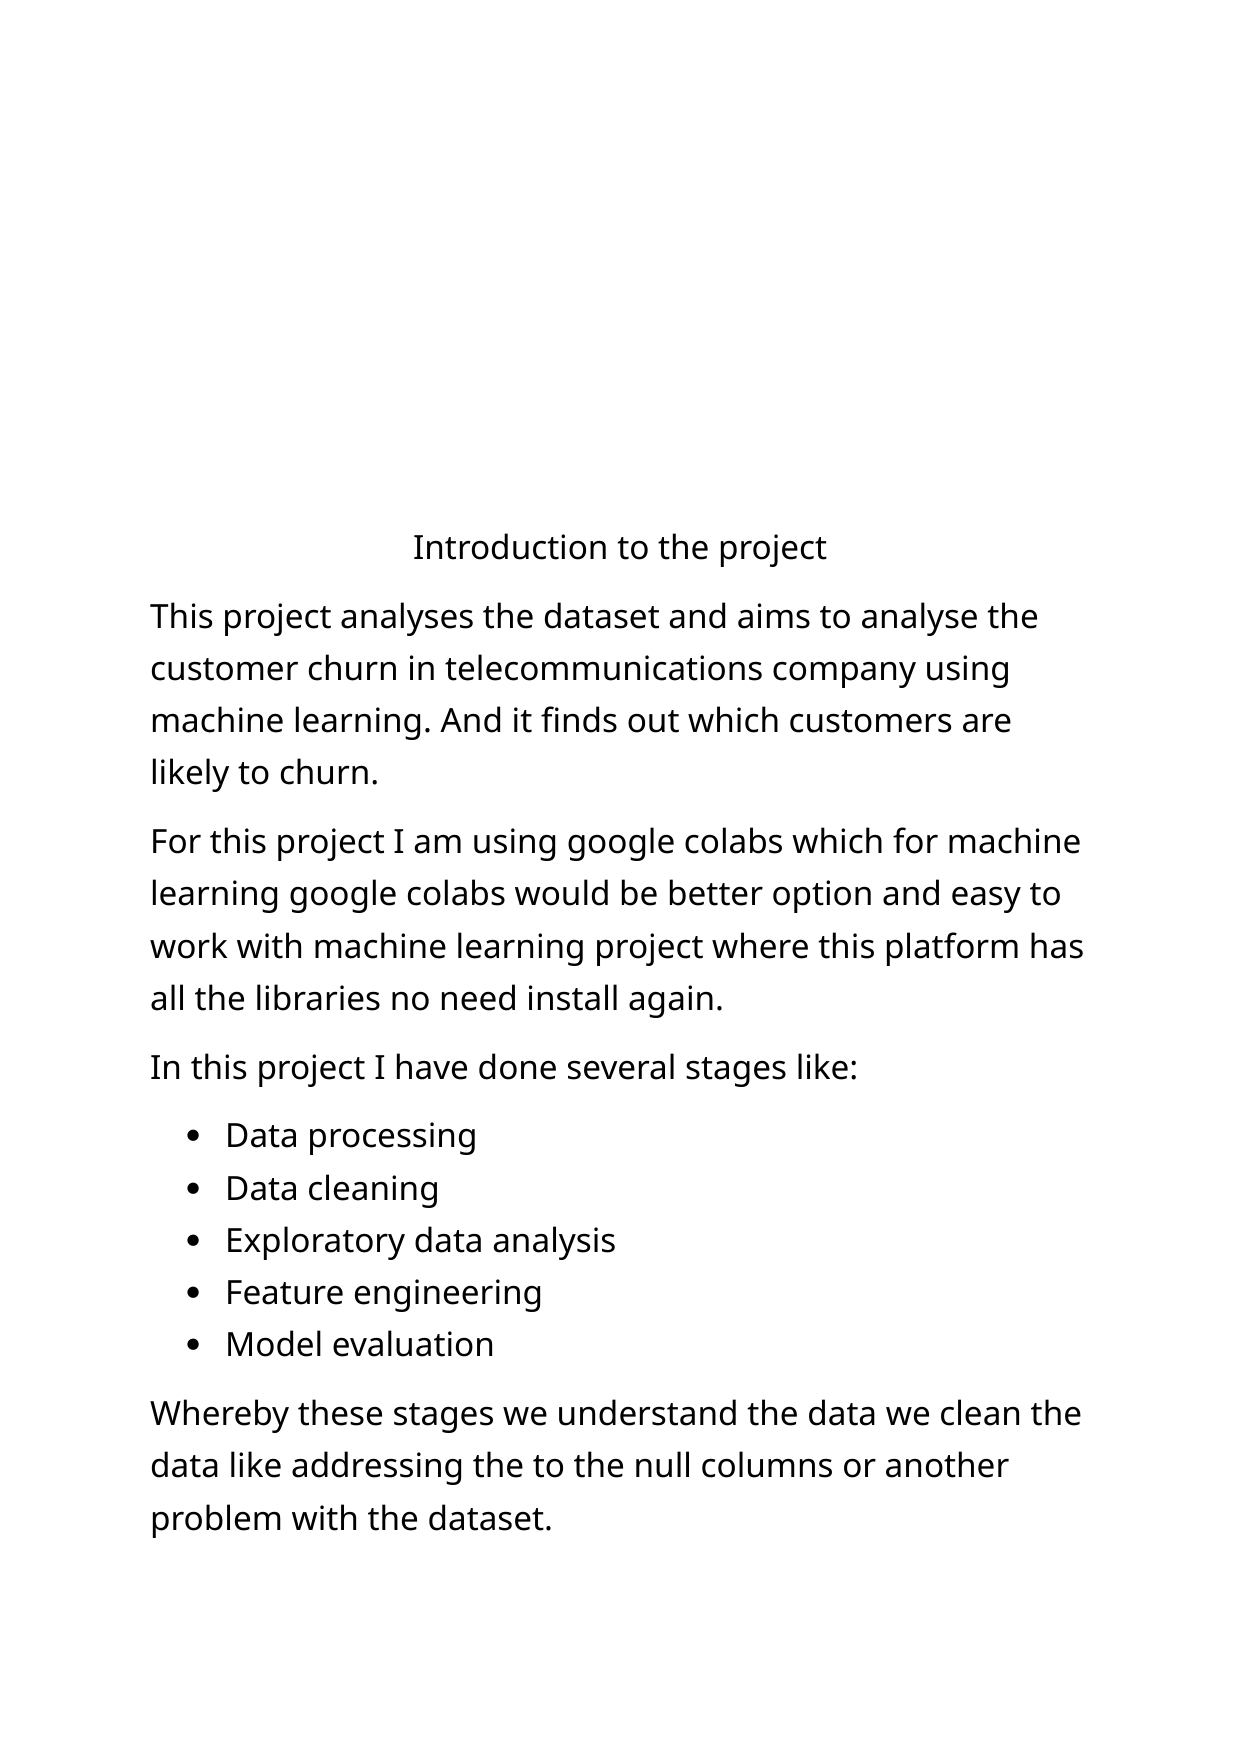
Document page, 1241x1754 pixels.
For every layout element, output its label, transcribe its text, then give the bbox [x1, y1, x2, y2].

list Exploratory data analysis [187, 1217, 1090, 1262]
list Data cleaning [187, 1164, 1090, 1210]
text Whereby these stages we understand the data we clean the data like addressing the to the null columns or another problem with the dataset. [150, 1390, 1090, 1540]
text In this project I have done several stages like: [150, 1043, 1090, 1089]
list Data processing [187, 1112, 1090, 1158]
text Introduction to the project [150, 524, 1090, 569]
text This project analyses the dataset and aims to analyse the customer churn in telecommunications company using machine learning. And it finds out which customers are likely to churn. [150, 593, 1090, 794]
text For this project I am using google colabs which for machine learning google colabs would be better option and easy to work with machine learning project where this platform has all the libraries no need install again. [150, 818, 1090, 1020]
list Model evaluation [187, 1321, 1090, 1366]
list Feature engineering [187, 1269, 1090, 1314]
